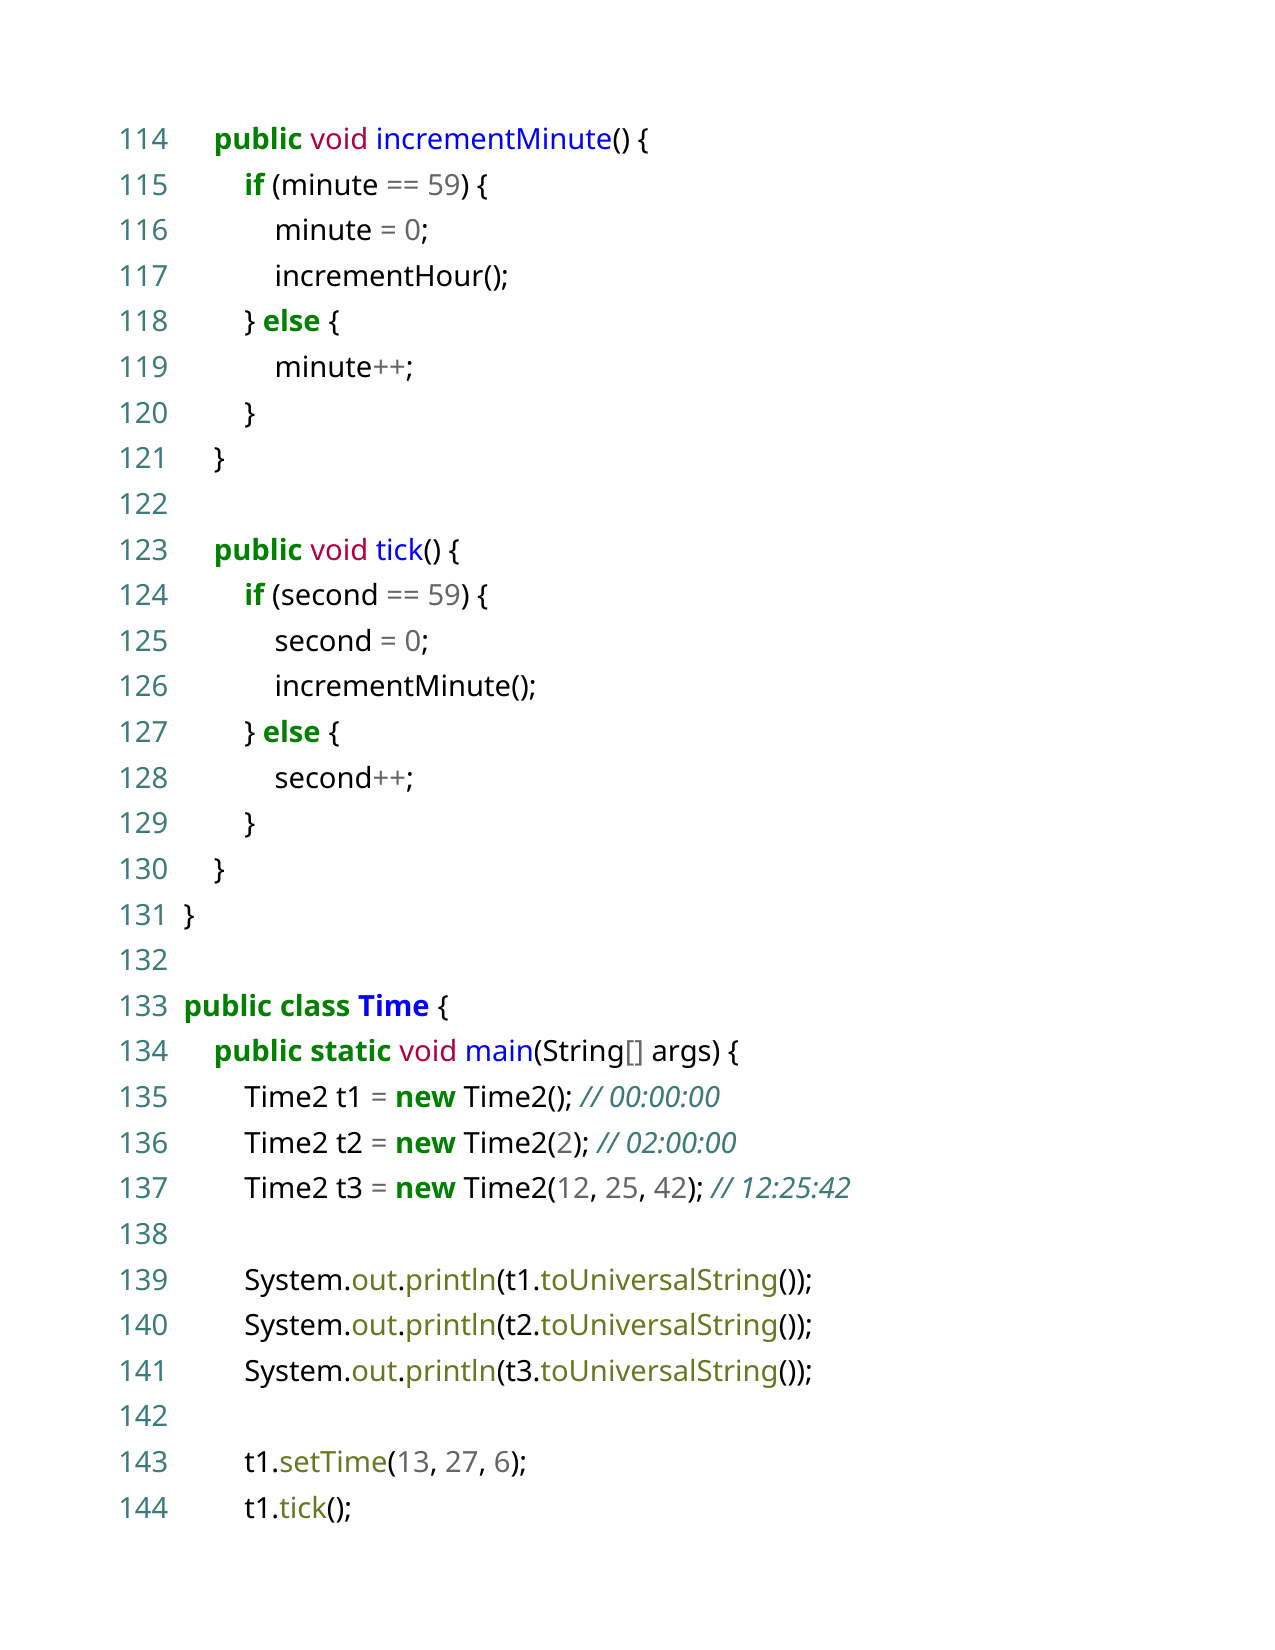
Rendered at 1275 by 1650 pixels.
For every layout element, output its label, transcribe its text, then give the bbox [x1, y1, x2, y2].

text 120 } [118, 392, 1157, 432]
text 119 minute++; [118, 346, 1157, 386]
text 139 System.out.println(t1.toUniversalString()); [118, 1259, 1157, 1298]
text 129 } [118, 802, 1157, 842]
text 121 } [118, 437, 1157, 477]
text 136 Time2 t2 = new Time2(2); // 02:00:00 [118, 1122, 1157, 1162]
text 135 Time2 t1 = new Time2(); // 00:00:00 [118, 1076, 1157, 1116]
text 144 t1.tick(); [118, 1487, 1157, 1527]
text 131 } [118, 894, 1157, 933]
text 115 if (minute == 59) { [118, 164, 1157, 203]
text 122 [118, 483, 1157, 523]
text 134 public static void main(String[] args) { [118, 1031, 1157, 1070]
text 133 public class Time { [118, 985, 1157, 1025]
text 142 [118, 1396, 1157, 1435]
text 118 } else { [118, 301, 1157, 340]
text 126 incrementMinute(); [118, 666, 1157, 705]
text 130 } [118, 848, 1157, 888]
text 117 incrementHour(); [118, 255, 1157, 295]
text 132 [118, 939, 1157, 979]
text 123 public void tick() { [118, 529, 1157, 568]
text 138 [118, 1213, 1157, 1253]
text 125 second = 0; [118, 620, 1157, 660]
text 143 t1.setTime(13, 27, 6); [118, 1441, 1157, 1481]
text 127 } else { [118, 711, 1157, 751]
text 114 public void incrementMinute() { [118, 118, 1157, 158]
text 116 minute = 0; [118, 209, 1157, 249]
text 141 System.out.println(t3.toUniversalString()); [118, 1350, 1157, 1390]
text 137 Time2 t3 = new Time2(12, 25, 42); // 12:25:42 [118, 1167, 1157, 1207]
text 128 second++; [118, 757, 1157, 797]
text 140 System.out.println(t2.toUniversalString()); [118, 1304, 1157, 1344]
text 124 if (second == 59) { [118, 574, 1157, 614]
